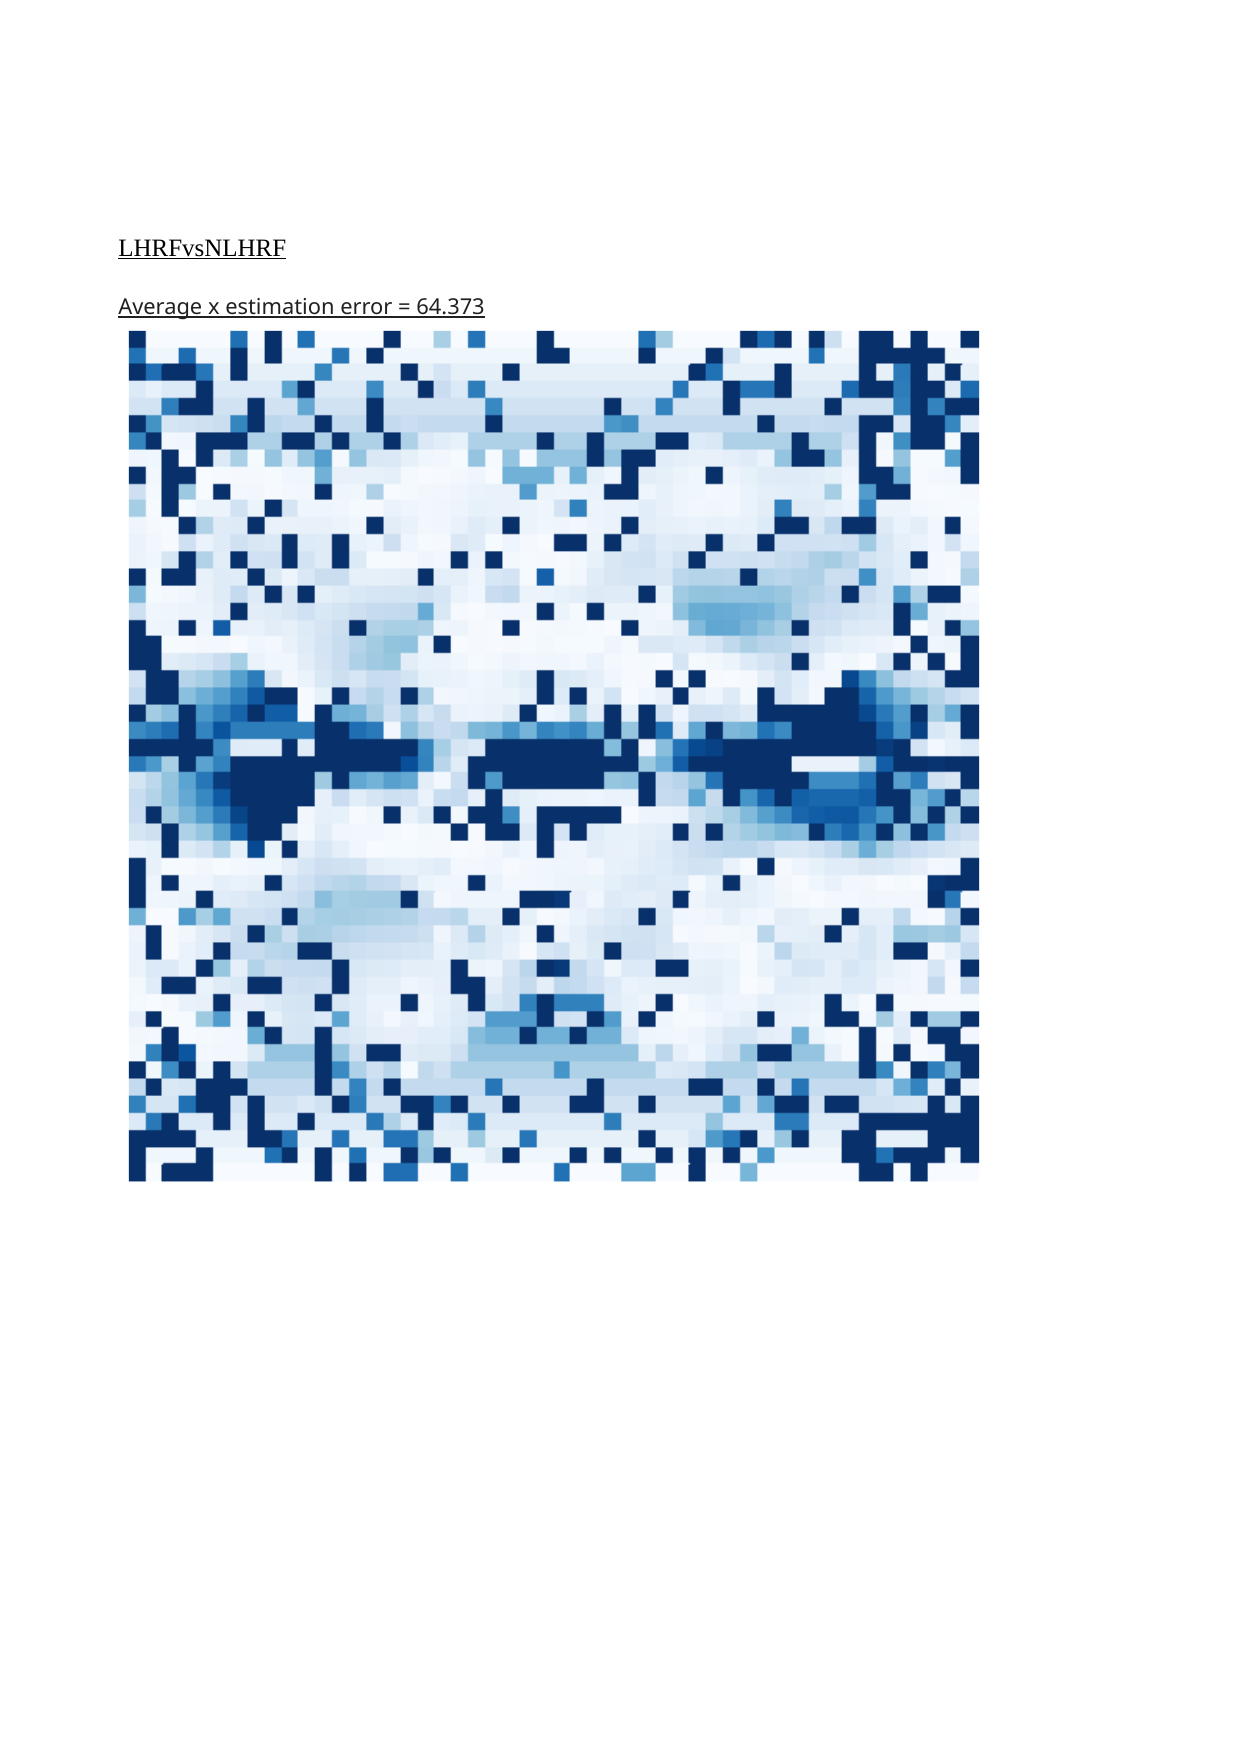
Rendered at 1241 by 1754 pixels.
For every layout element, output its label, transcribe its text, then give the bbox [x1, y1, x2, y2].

text LHRFvsNLHRF [118, 233, 1122, 262]
text Average x estimation error = 64.373 [118, 291, 1122, 320]
picture [118, 320, 989, 1193]
